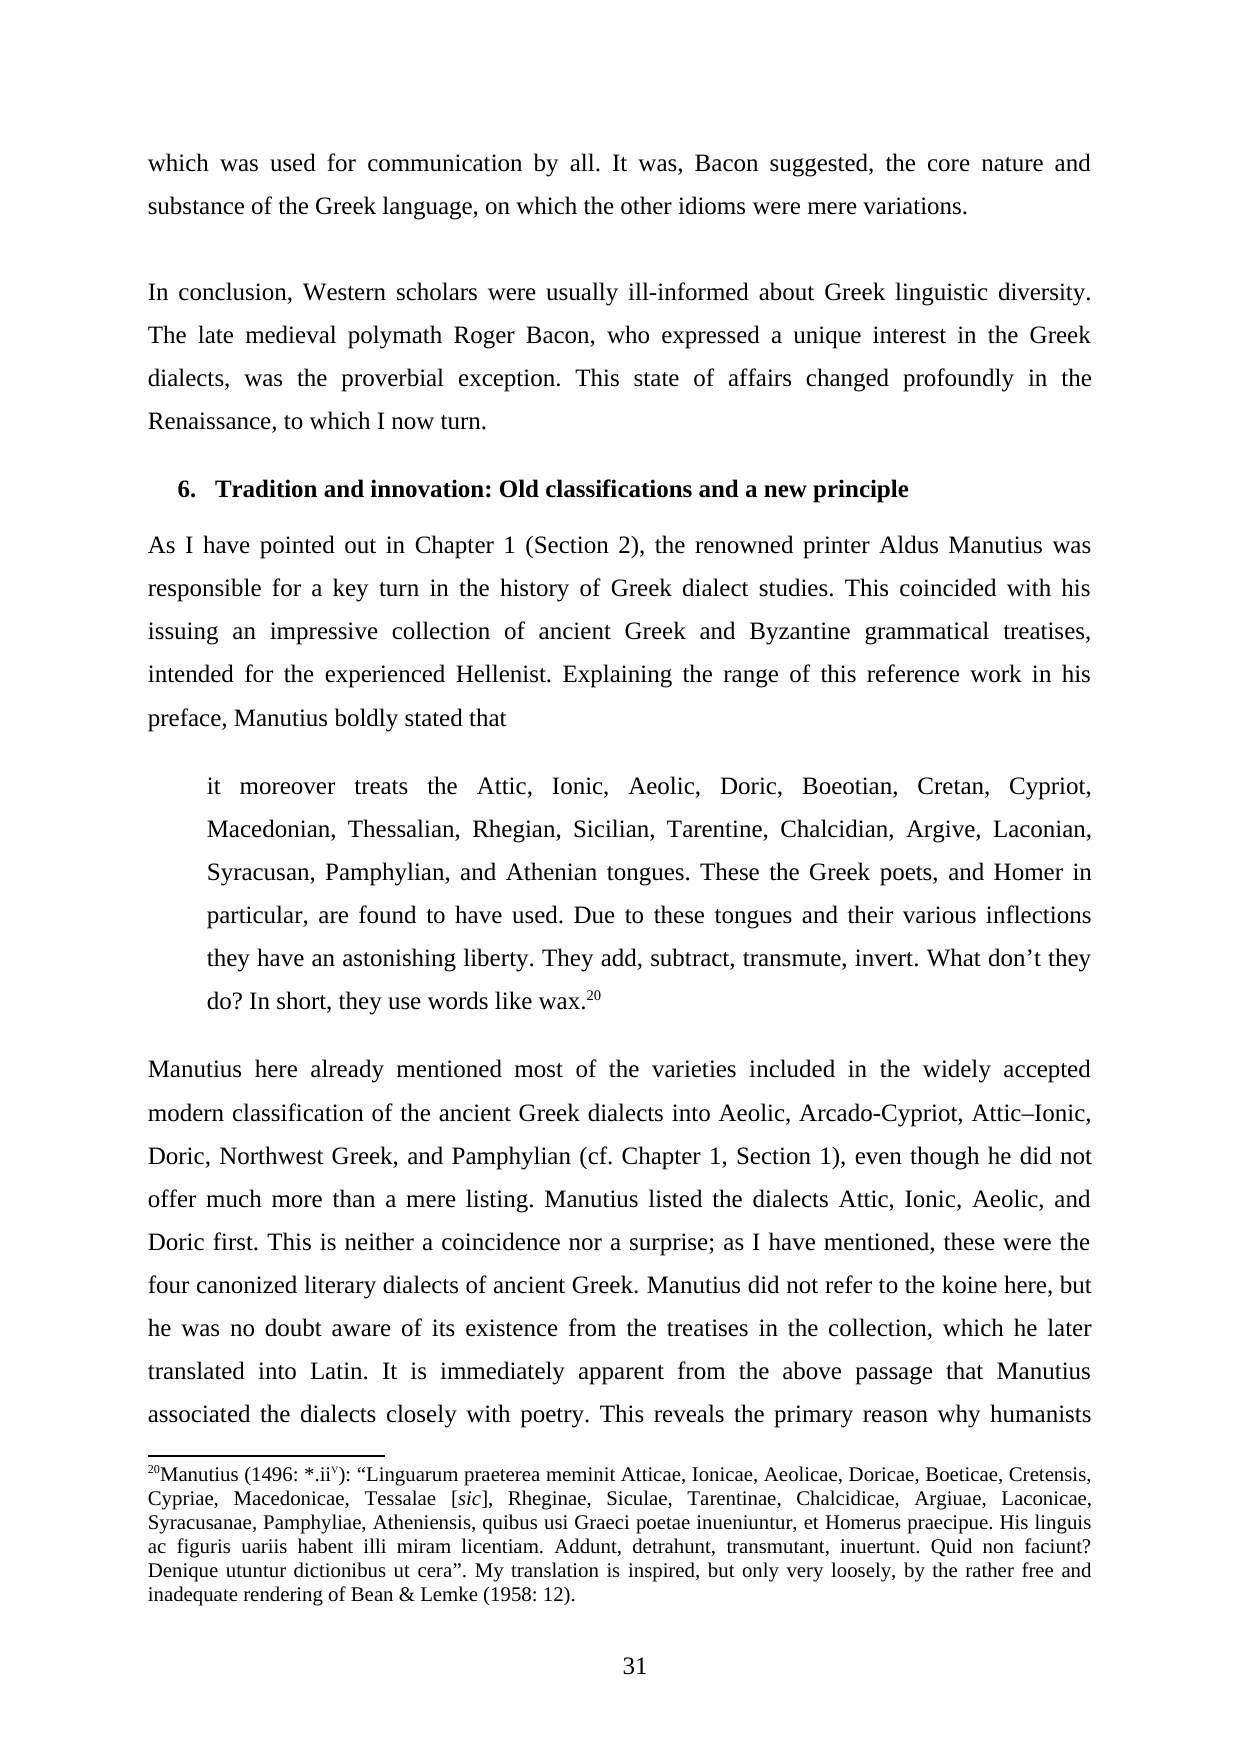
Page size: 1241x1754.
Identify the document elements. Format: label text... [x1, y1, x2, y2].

text As I have pointed out in Chapter 1 (Section 2), the renowned printer Aldus Manutius was responsible for a key turn in the history of Greek dialect studies. This coincided with his issuing an impressive collection of ancient Greek and Byzantine grammatical treatises, intended for the experienced Hellenist. Explaining the range of this reference work in his preface, Manutius boldly stated that [148, 530, 1093, 731]
text Manutius here already mentioned most of the varieties included in the widely accepted modern classification of the ancient Greek dialects into Aeolic, Arcado-Cypriot, Attic–Ionic, Doric, Northwest Greek, and Pamphylian (cf. Chapter 1, Section 1), even though he did not offer much more than a mere listing. Manutius listed the dialects Attic, Ionic, Aeolic, and Doric first. This is neither a coincidence nor a surprise; as I have mentioned, these were the four canonized literary dialects of ancient Greek. Manutius did not refer to the koine here, but he was no doubt aware of its existence from the treatises in the collection, which he later translated into Latin. It is immediately apparent from the above passage that Manutius associated the dialects closely with poetry. This reveals the primary reason why humanists [148, 1054, 1093, 1428]
text Manutius (1496: *.iiv): “Linguarum praeterea meminit Atticae, Ionicae, Aeolicae, Doricae, Boeticae, Cretensis, Cypriae, Macedonicae, Tessalae [sic], Rheginae, Siculae, Tarentinae, Chalcidicae, Argiuae, Laconicae, Syracusanae, Pamphyliae, Atheniensis, quibus usi Graeci poetae inueniuntur, et Homerus praecipue. His linguis ac figuris uariis habent illi miram licentiam. Addunt, detrahunt, transmutant, inuertunt. Quid non faciunt? Denique utuntur dictionibus ut cera”. My translation is inspired, but only very loosely, by the rather free and inadequate rendering of Bean & Lemke (1958: 12). [148, 1462, 1093, 1606]
subtitle Tradition and innovation: Old classifications and a new principle [177, 474, 1093, 503]
text which was used for communication by all. It was, Bacon suggested, the core nature and substance of the Greek language, on which the other idioms were mere variations. [148, 148, 1093, 219]
text In conclusion, Western scholars were usually ill-informed about Greek linguistic diversity. The late medieval polymath Roger Bacon, who expressed a unique interest in the Greek dialects, was the proverbial exception. This state of affairs changed profoundly in the Renaissance, to which I now turn. [148, 277, 1093, 435]
text it moreover treats the Attic, Ionic, Aeolic, Doric, Boeotian, Cretan, Cypriot, Macedonian, Thessalian, Rhegian, Sicilian, Tarentine, Chalcidian, Argive, Laconian, Syracusan, Pamphylian, and Athenian tongues. These the Greek poets, and Homer in particular, are found to have used. Due to these tongues and their various inflections they have an astonishing liberty. They add, subtract, transmute, invert. What don’t they do? In short, they use words like wax. [207, 771, 1093, 1015]
